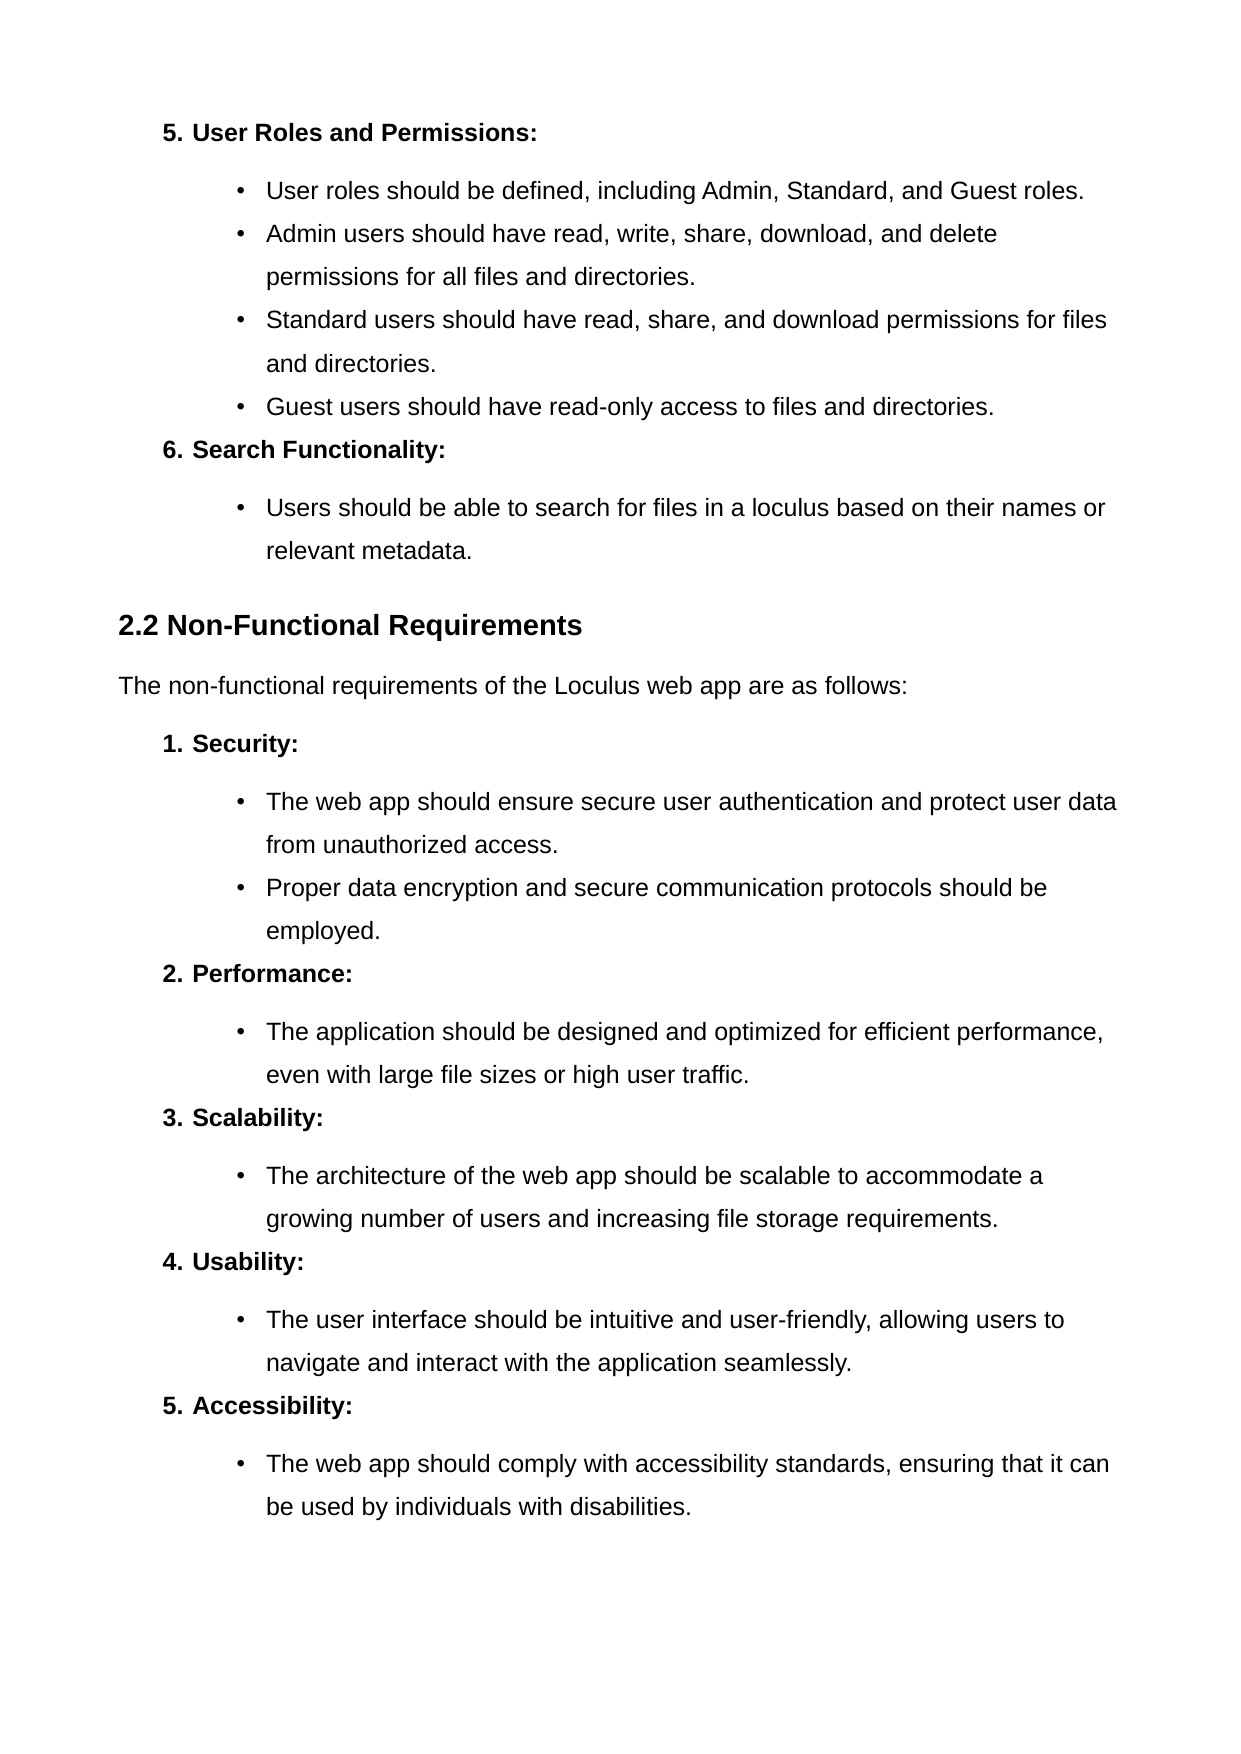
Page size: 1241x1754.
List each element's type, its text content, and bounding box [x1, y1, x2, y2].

list Guest users should have read-only access to files and directories. [236, 392, 1122, 421]
list Proper data encryption and secure communication protocols should be employed. [236, 873, 1122, 945]
list The application should be designed and optimized for efficient performance, even with large file sizes or high user traffic. [236, 1017, 1122, 1089]
list User Roles and Permissions: [162, 118, 1122, 147]
list Admin users should have read, write, share, download, and delete permissions for all files and directories. [236, 219, 1122, 291]
list User roles should be defined, including Admin, Standard, and Guest roles. [236, 176, 1122, 205]
list Users should be able to search for files in a loculus based on their names or relevant metadata. [236, 493, 1122, 565]
list Scalability: [162, 1103, 1122, 1132]
text The non-functional requirements of the Loculus web app are as follows: [118, 671, 1122, 700]
list The web app should ensure secure user authentication and protect user data from unauthorized access. [236, 786, 1122, 858]
list Security: [162, 729, 1122, 757]
list Accessibility: [162, 1391, 1122, 1420]
list The web app should comply with accessibility standards, ensuring that it can be used by individuals with disabilities. [236, 1449, 1122, 1521]
list The user interface should be intuitive and user-friendly, allowing users to navigate and interact with the application seamlessly. [236, 1305, 1122, 1377]
list The architecture of the web app should be scalable to accommodate a growing number of users and increasing file storage requirements. [236, 1161, 1122, 1233]
list Performance: [162, 959, 1122, 988]
list Search Functionality: [162, 435, 1122, 464]
list Usability: [162, 1247, 1122, 1276]
list Standard users should have read, share, and download permissions for files and directories. [236, 305, 1122, 377]
subtitle 2.2 Non-Functional Requirements [118, 608, 1122, 642]
